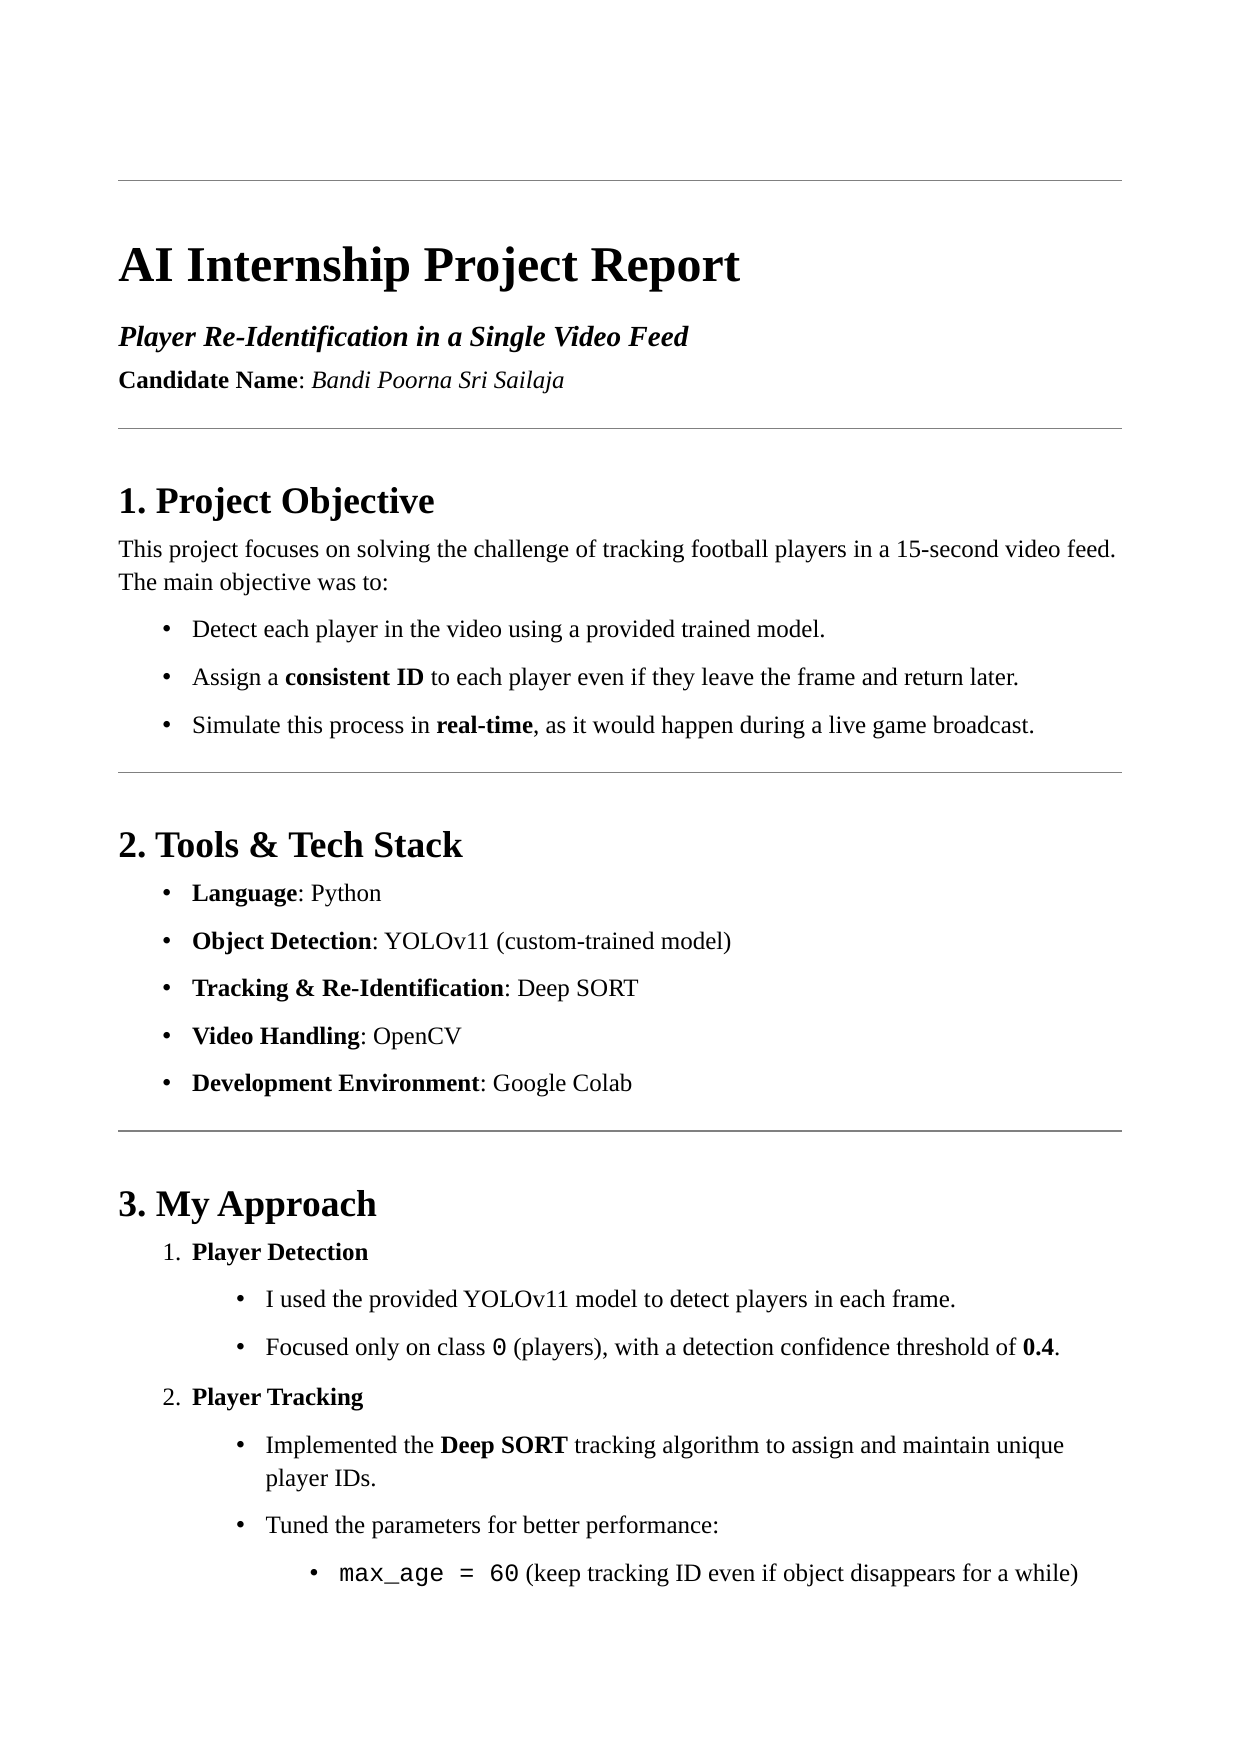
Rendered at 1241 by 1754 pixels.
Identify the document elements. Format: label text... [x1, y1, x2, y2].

list Focused only on class 0 (players), with a detection confidence threshold of 0.4. [236, 1332, 1122, 1363]
list Tracking & Re-Identification: Deep SORT [162, 973, 1122, 1002]
list I used the provided YOLOv11 model to detect players in each frame. [236, 1284, 1122, 1313]
list Object Detection: YOLOv11 (custom-trained model) [162, 926, 1122, 954]
list Detect each player in the video using a provided trained model. [162, 614, 1122, 643]
subtitle 2. Tools & Tech Stack [118, 822, 1122, 866]
text This project focuses on solving the challenge of tracking football players in a 15-second video feed. The main objective was to: [118, 534, 1122, 596]
list Player Tracking [162, 1382, 1122, 1411]
list Development Environment: Google Colab [162, 1068, 1122, 1097]
list Language: Python [162, 878, 1122, 907]
subtitle Player Re-Identification in a Single Video Feed [118, 319, 1122, 353]
list Tuned the parameters for better performance: [236, 1510, 1122, 1539]
list Player Detection [162, 1237, 1122, 1266]
subtitle AI Internship Project Report [118, 235, 1122, 292]
list Implemented the Deep SORT tracking algorithm to assign and maintain unique player IDs. [236, 1430, 1122, 1491]
list Assign a consistent ID to each player even if they leave the frame and return later. [162, 662, 1122, 691]
subtitle 3. My Approach [118, 1181, 1122, 1224]
text Candidate Name: Bandi Poorna Sri Sailaja [118, 366, 1122, 394]
list Simulate this process in real-time, as it would happen during a live game broadcast. [162, 710, 1122, 738]
list Video Handling: OpenCV [162, 1021, 1122, 1050]
subtitle 1. Project Objective [118, 478, 1122, 521]
list max_age = 60 (keep tracking ID even if object disappears for a while) [309, 1558, 1122, 1589]
